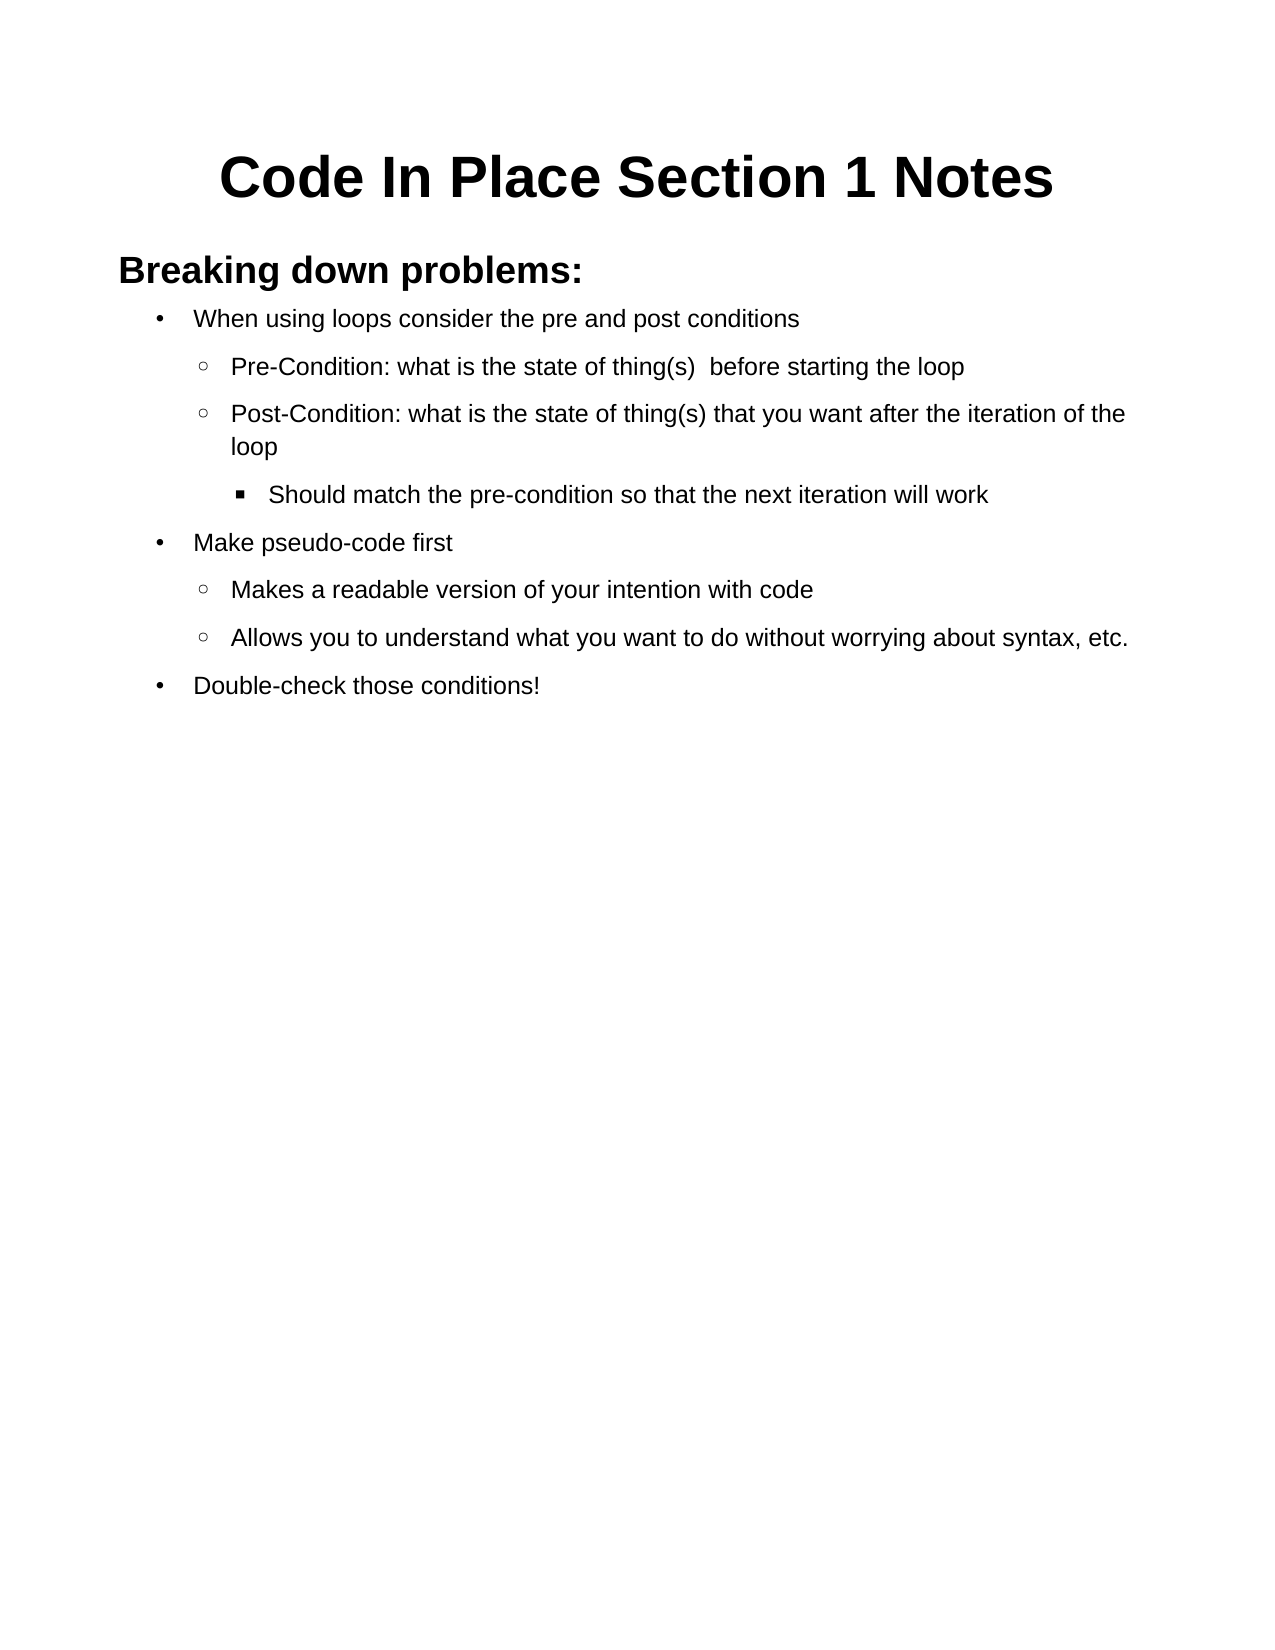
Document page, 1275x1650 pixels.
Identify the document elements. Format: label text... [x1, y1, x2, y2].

title Code In Place Section 1 Notes [118, 143, 1157, 210]
list Should match the pre-condition so that the next iteration will work [231, 480, 1157, 509]
list Allows you to understand what you want to do without worrying about syntax, etc. [193, 623, 1157, 652]
list When using loops consider the pre and post conditions [156, 304, 1157, 333]
list Pre-Condition: what is the state of thing(s) before starting the loop [193, 352, 1157, 380]
list Makes a readable version of your intention with code [193, 575, 1157, 604]
list Post-Condition: what is the state of thing(s) that you want after the iteration of the loop [193, 399, 1157, 461]
subtitle Breaking down problems: [118, 248, 1157, 291]
list Make pseudo-code first [156, 528, 1157, 557]
list Double-check those conditions! [156, 671, 1157, 700]
